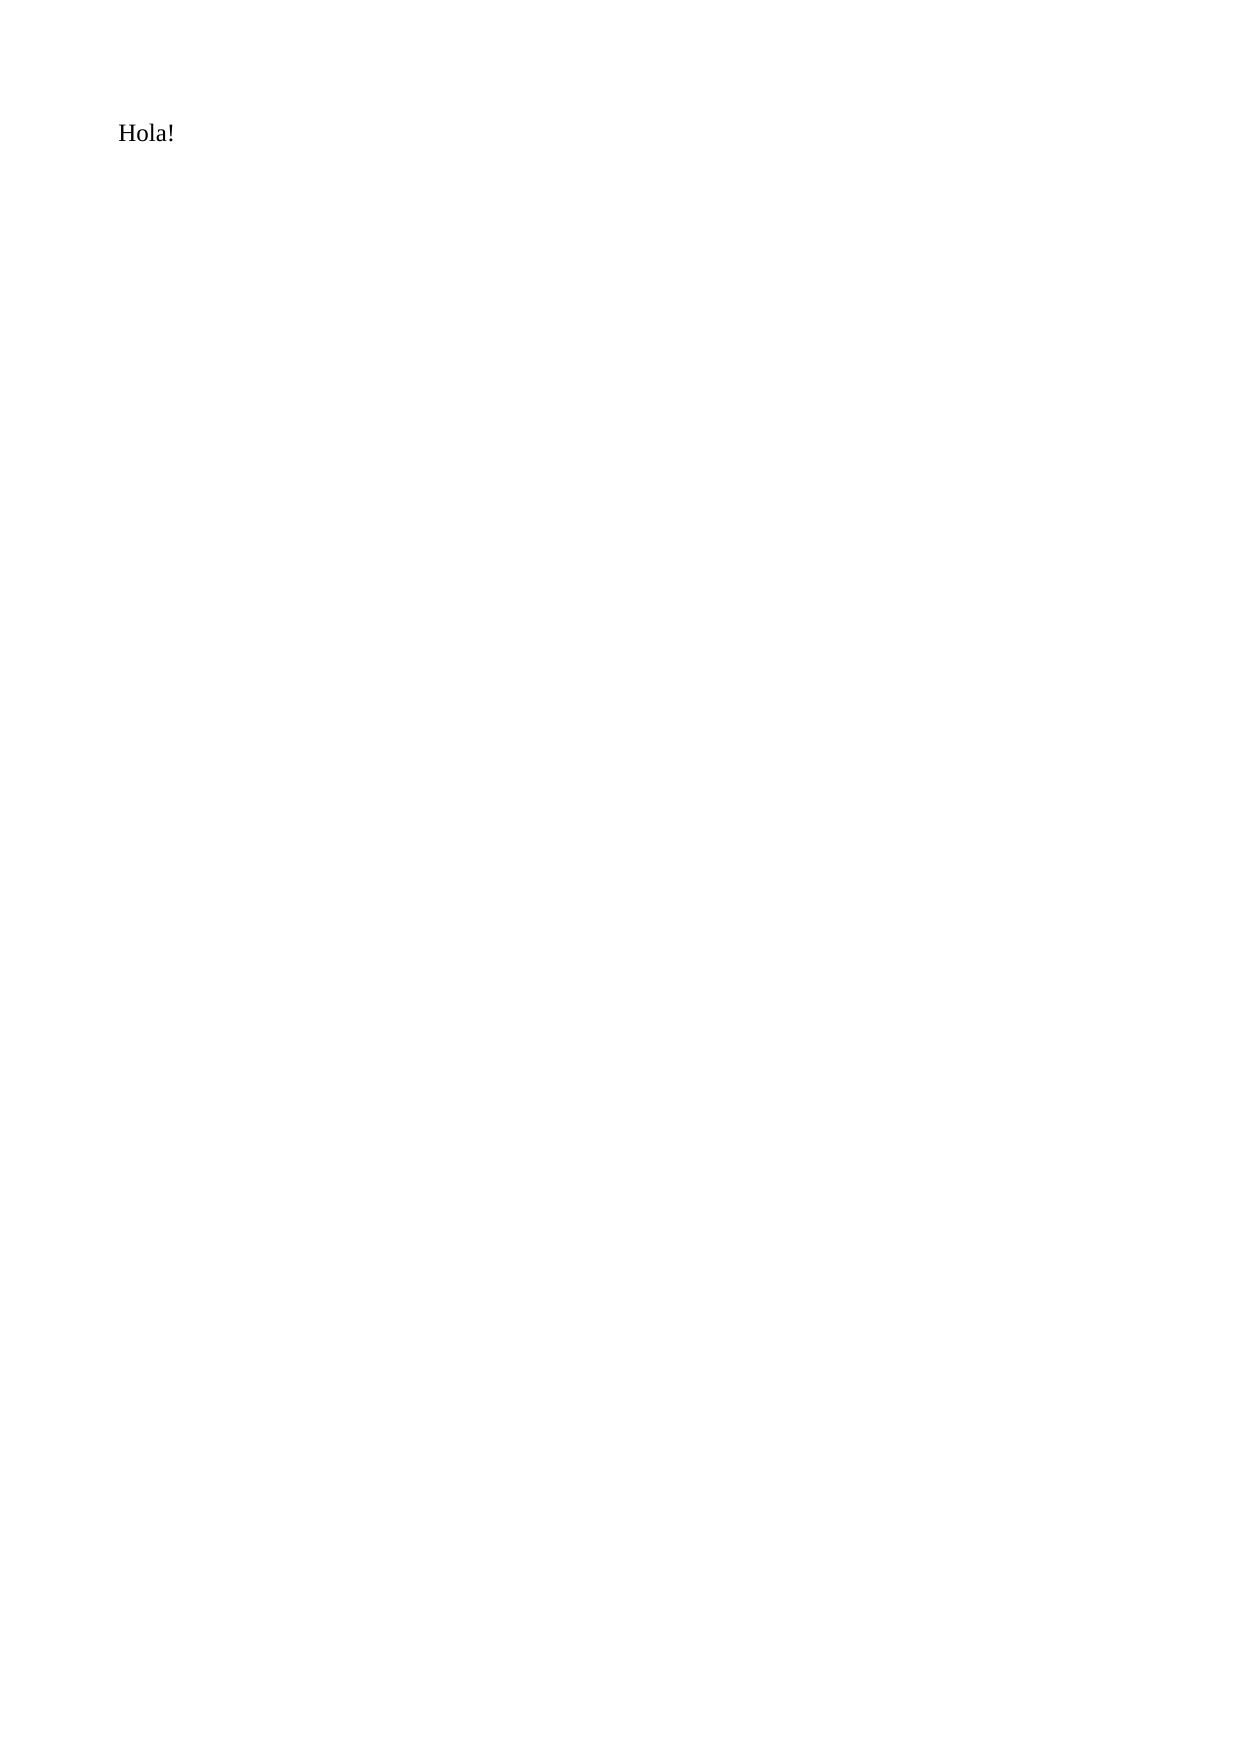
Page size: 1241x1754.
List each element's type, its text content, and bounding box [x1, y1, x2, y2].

text Hola! [118, 118, 1122, 147]
